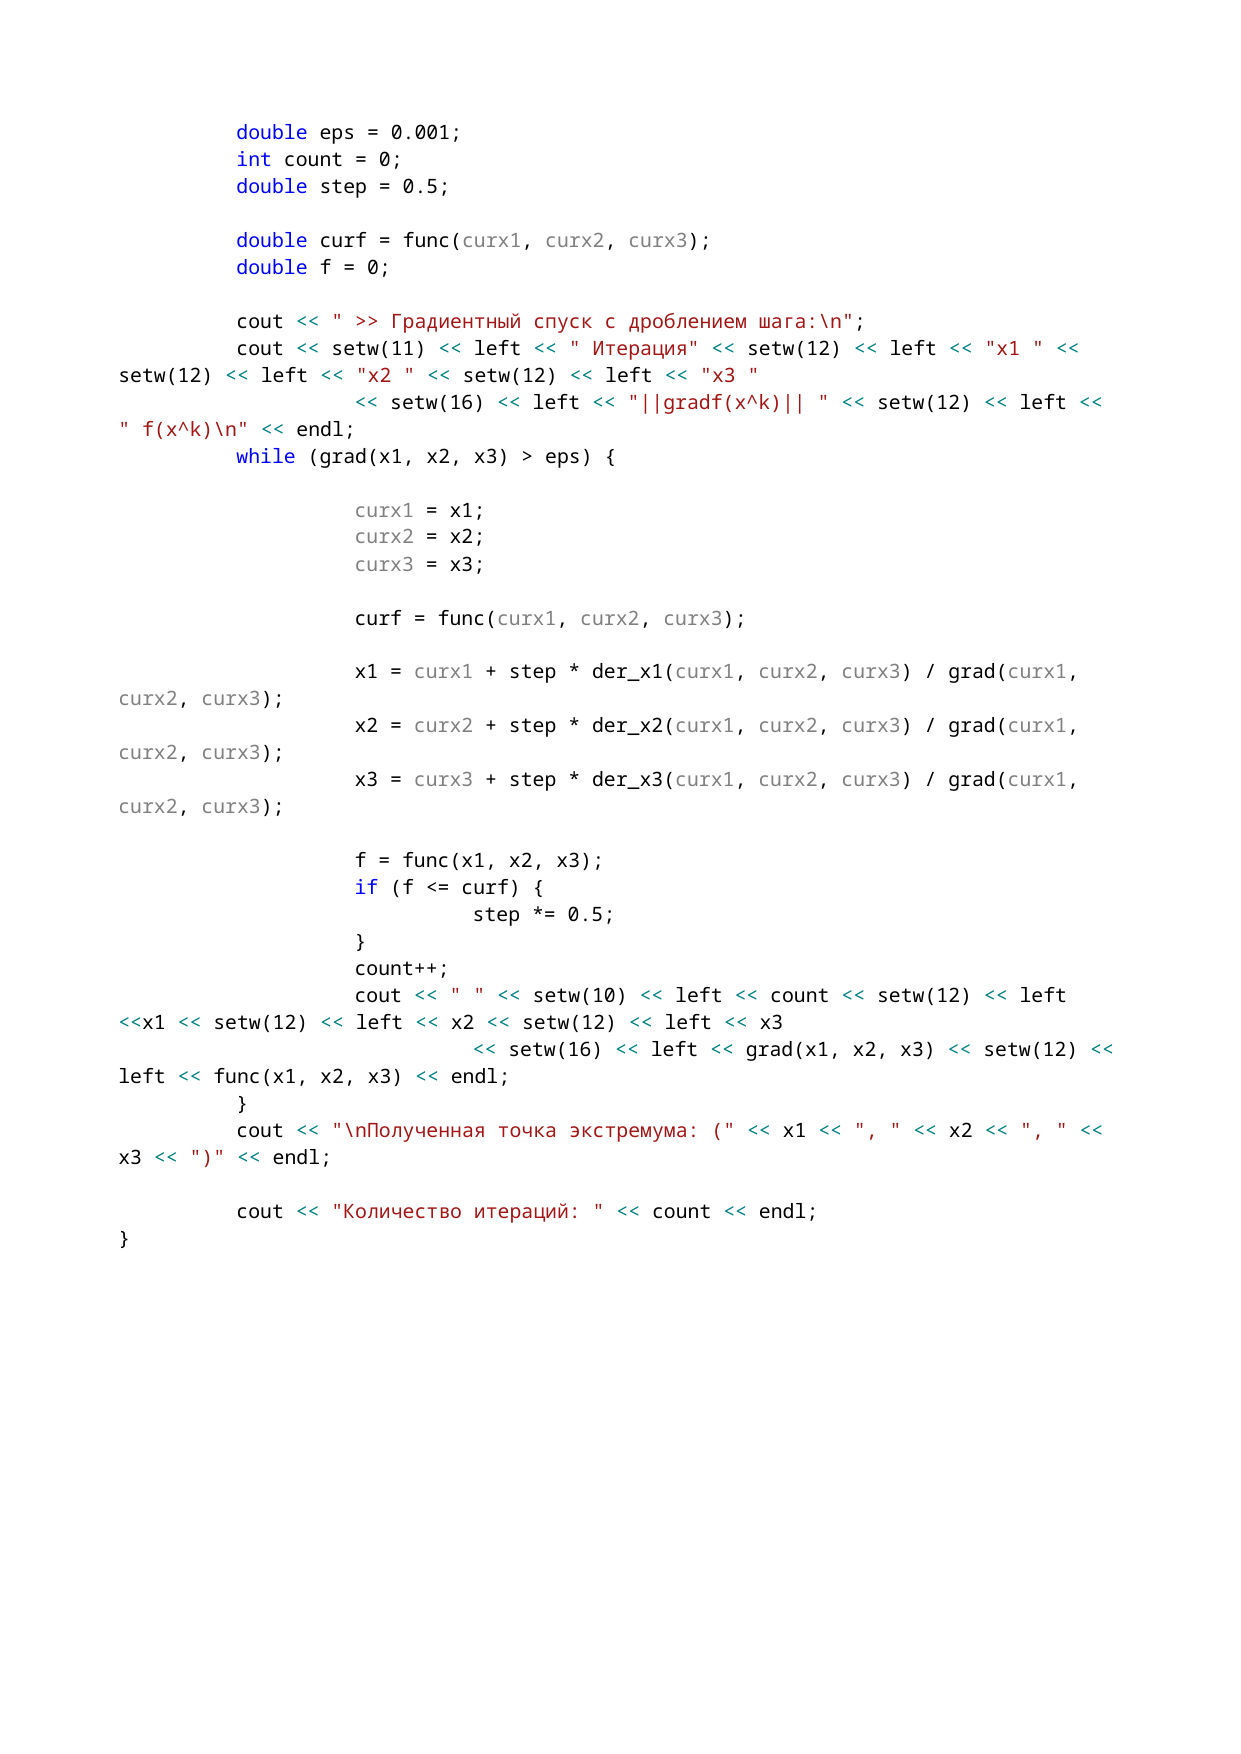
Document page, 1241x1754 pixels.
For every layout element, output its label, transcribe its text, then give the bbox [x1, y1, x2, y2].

text cout << " " << setw(10) << left << count << setw(12) << left <<x1 << setw(12) << left << x2 << setw(12) << left << x3 [118, 981, 1122, 1035]
text cout << " >> Градиентный спуск с дроблением шага:\n"; [118, 307, 1122, 334]
text } [118, 1089, 1122, 1116]
text double step = 0.5; [118, 172, 1122, 199]
text count++; [118, 954, 1122, 981]
text curx3 = x3; [118, 550, 1122, 577]
text double eps = 0.001; [118, 118, 1122, 145]
text cout << setw(11) << left << " Итерация" << setw(12) << left << "x1 " << setw(12) << left << "x2 " << setw(12) << left << "x3 " [118, 334, 1122, 388]
text << setw(16) << left << "||gradf(x^k)|| " << setw(12) << left << " f(x^k)\n" << endl; [118, 388, 1122, 442]
text curx2 = x2; [118, 523, 1122, 550]
text if (f <= curf) { [118, 873, 1122, 901]
text } [118, 1224, 1122, 1251]
text cout << "\nПолученная точка экстремума: (" << x1 << ", " << x2 << ", " << x3 << ")" << endl; [118, 1116, 1122, 1170]
text double curf = func(curx1, curx2, curx3); [118, 226, 1122, 253]
text x1 = curx1 + step * der_x1(curx1, curx2, curx3) / grad(curx1, curx2, curx3); [118, 658, 1122, 712]
text curf = func(curx1, curx2, curx3); [118, 604, 1122, 631]
text step *= 0.5; [118, 901, 1122, 927]
text x3 = curx3 + step * der_x3(curx1, curx2, curx3) / grad(curx1, curx2, curx3); [118, 766, 1122, 819]
text << setw(16) << left << grad(x1, x2, x3) << setw(12) << left << func(x1, x2, x3) << endl; [118, 1035, 1122, 1089]
text } [118, 927, 1122, 954]
text curx1 = x1; [118, 496, 1122, 523]
text int count = 0; [118, 145, 1122, 172]
text double f = 0; [118, 253, 1122, 280]
text while (grad(x1, x2, x3) > eps) { [118, 442, 1122, 469]
text f = func(x1, x2, x3); [118, 847, 1122, 873]
text cout << "Количество итераций: " << count << endl; [118, 1197, 1122, 1224]
text x2 = curx2 + step * der_x2(curx1, curx2, curx3) / grad(curx1, curx2, curx3); [118, 712, 1122, 766]
